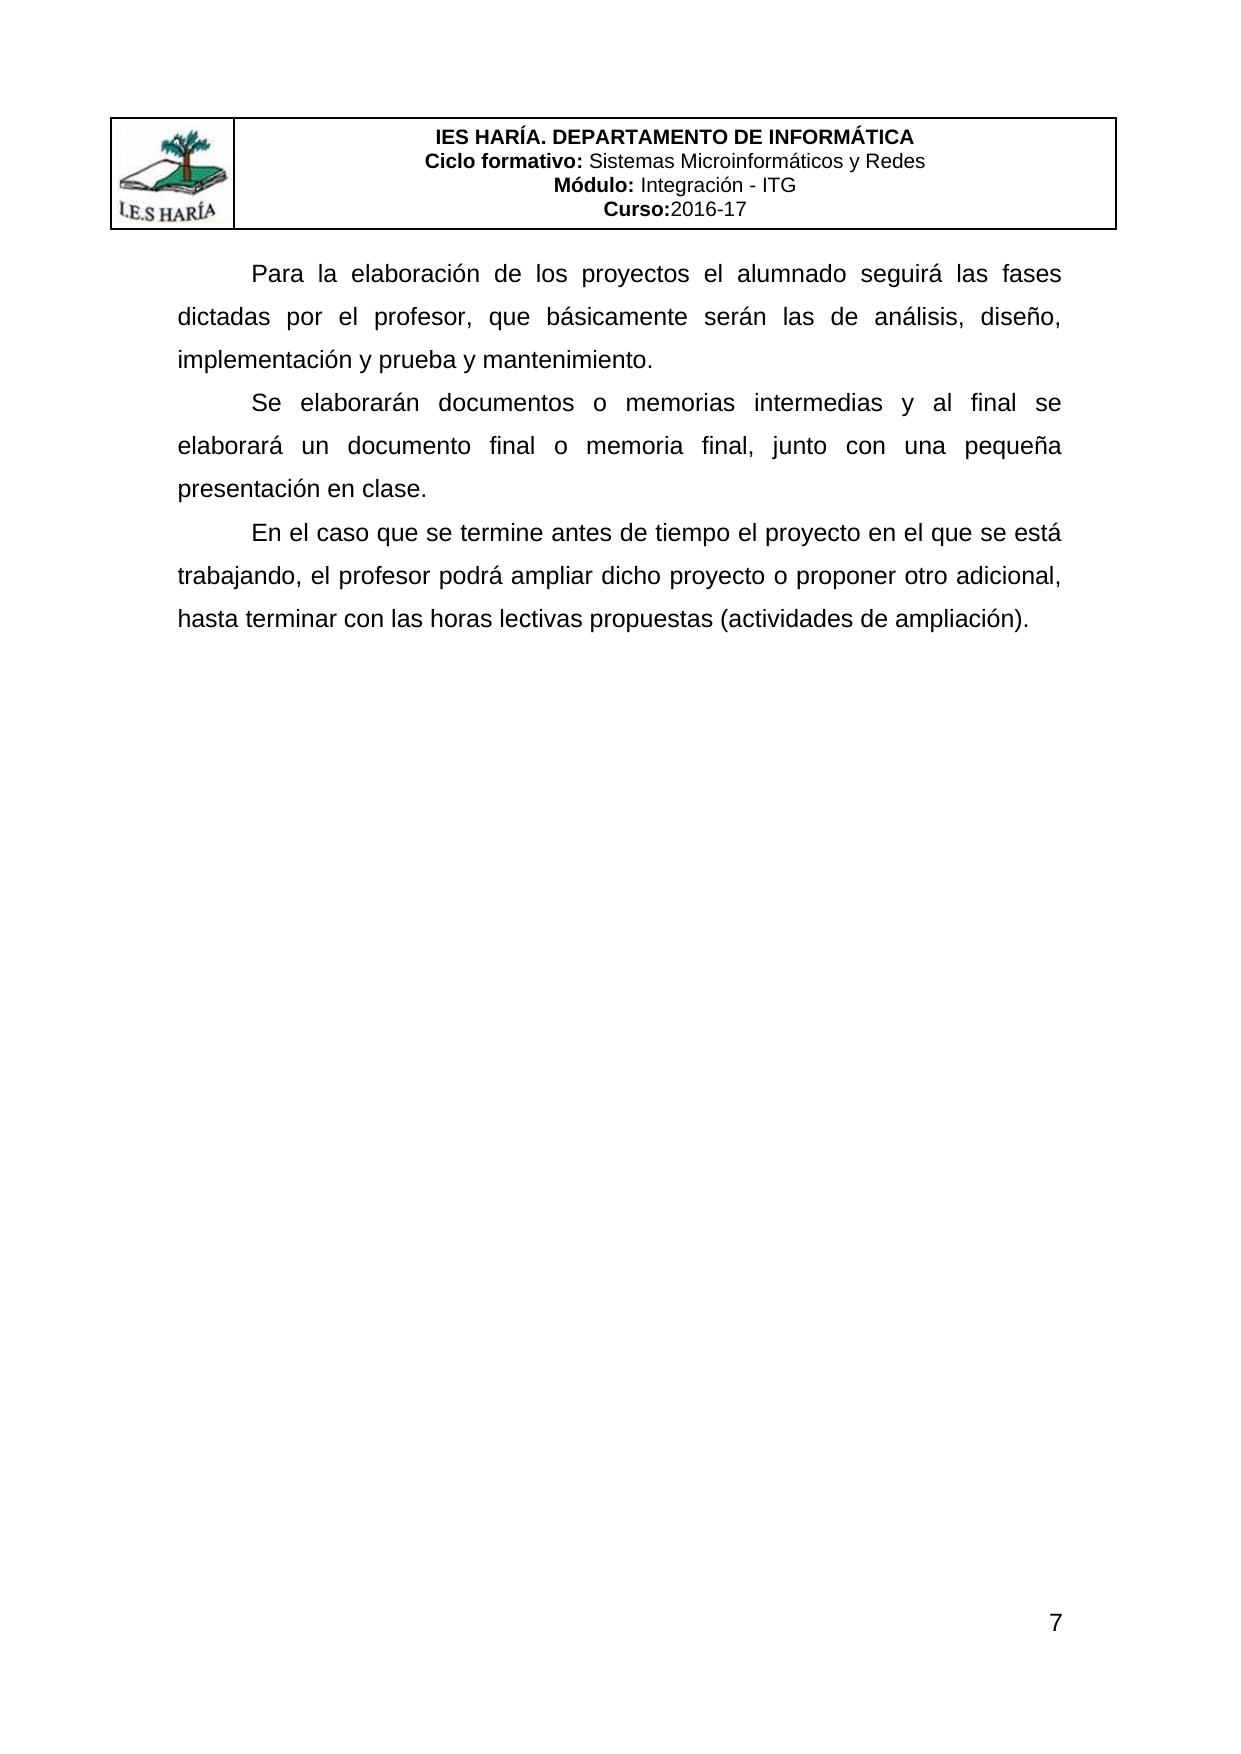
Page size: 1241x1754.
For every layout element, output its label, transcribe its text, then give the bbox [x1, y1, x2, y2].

text Se elaborarán documentos o memorias intermedias y al final se elaborará un documento final o memoria final, junto con una pequeña presentación en clase. [177, 388, 1063, 503]
text En el caso que se termine antes de tiempo el proyecto en el que se está trabajando, el profesor podrá ampliar dicho proyecto o proponer otro adicional, hasta terminar con las horas lectivas propuestas (actividades de ampliación). [177, 518, 1063, 633]
text Para la elaboración de los proyectos el alumnado seguirá las fases dictadas por el profesor, que básicamente serán las de análisis, diseño, implementación y prueba y mantenimiento. [177, 259, 1063, 374]
picture [116, 124, 233, 223]
